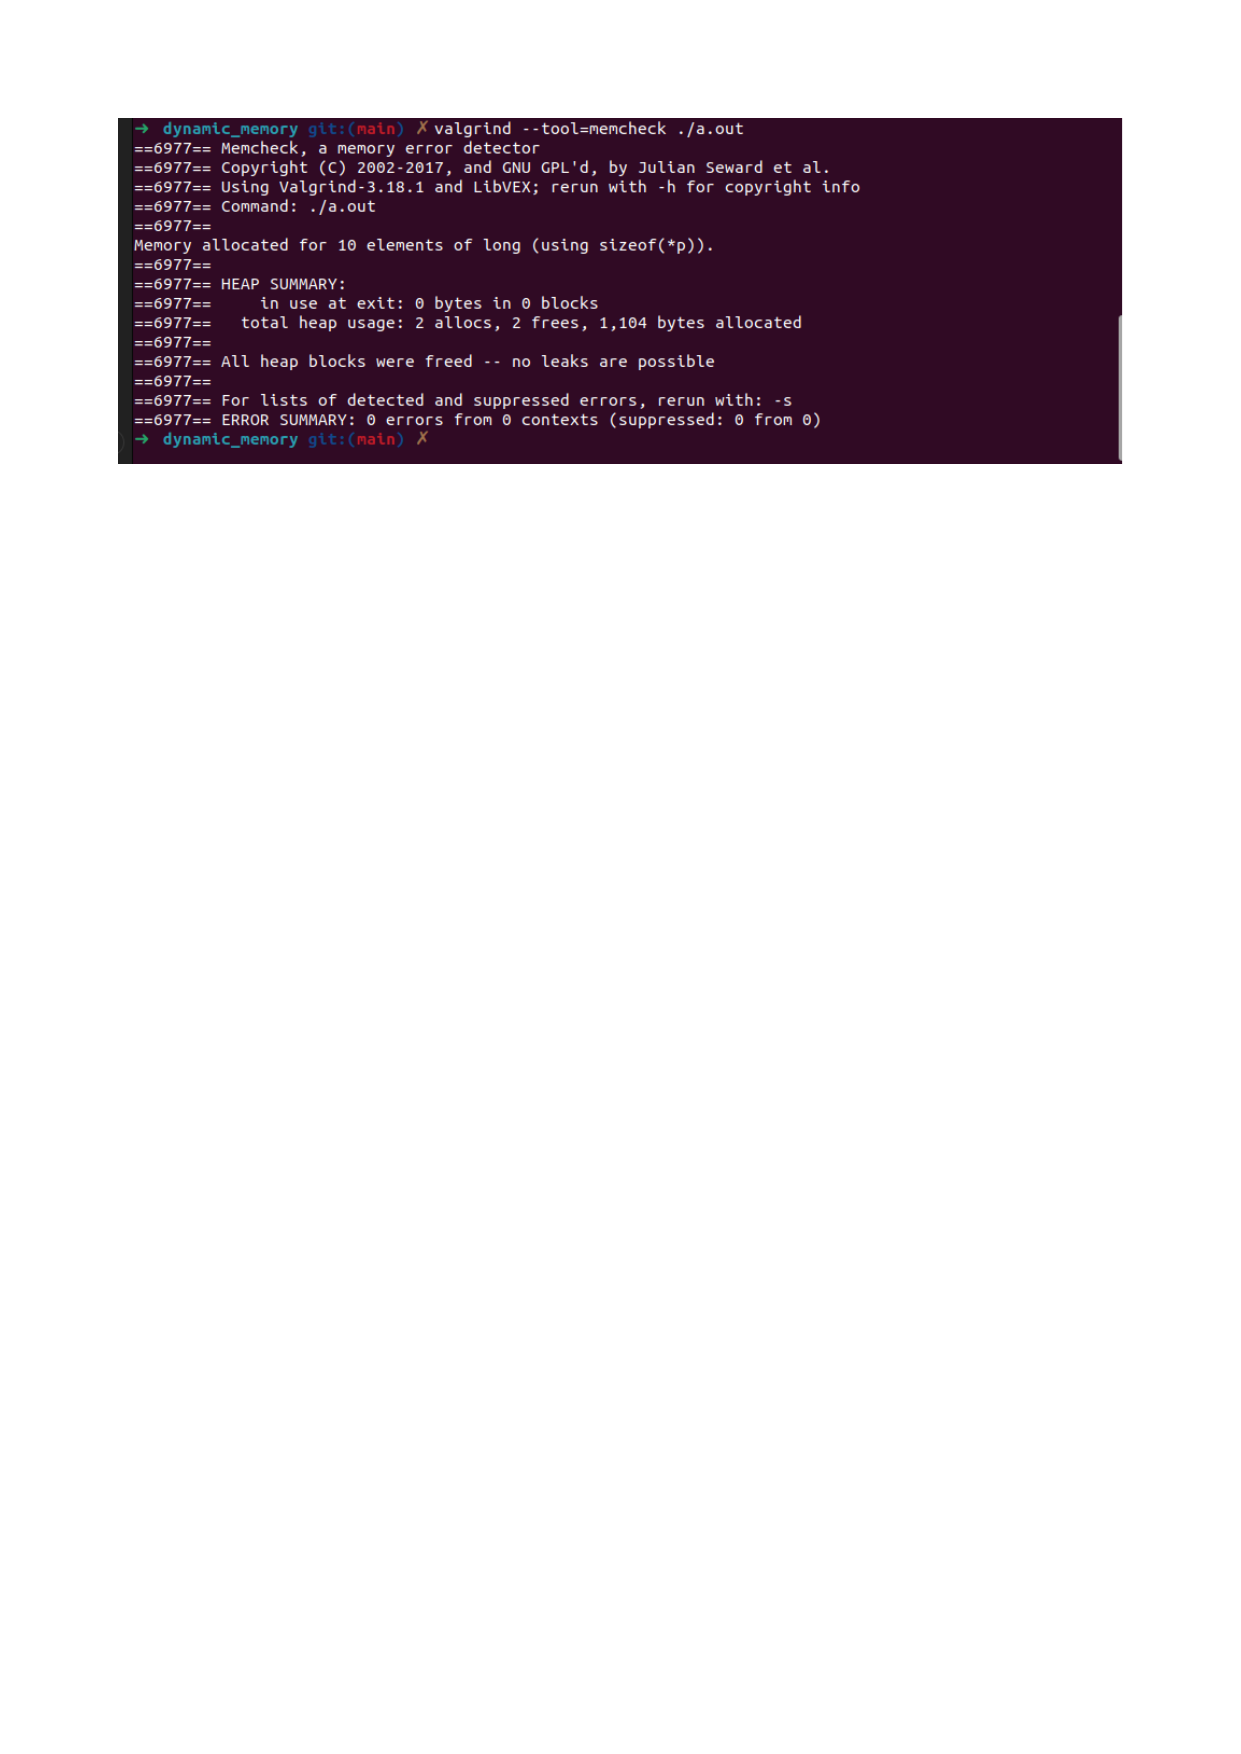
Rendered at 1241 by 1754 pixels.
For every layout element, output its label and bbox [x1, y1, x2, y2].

picture [118, 118, 1123, 464]
